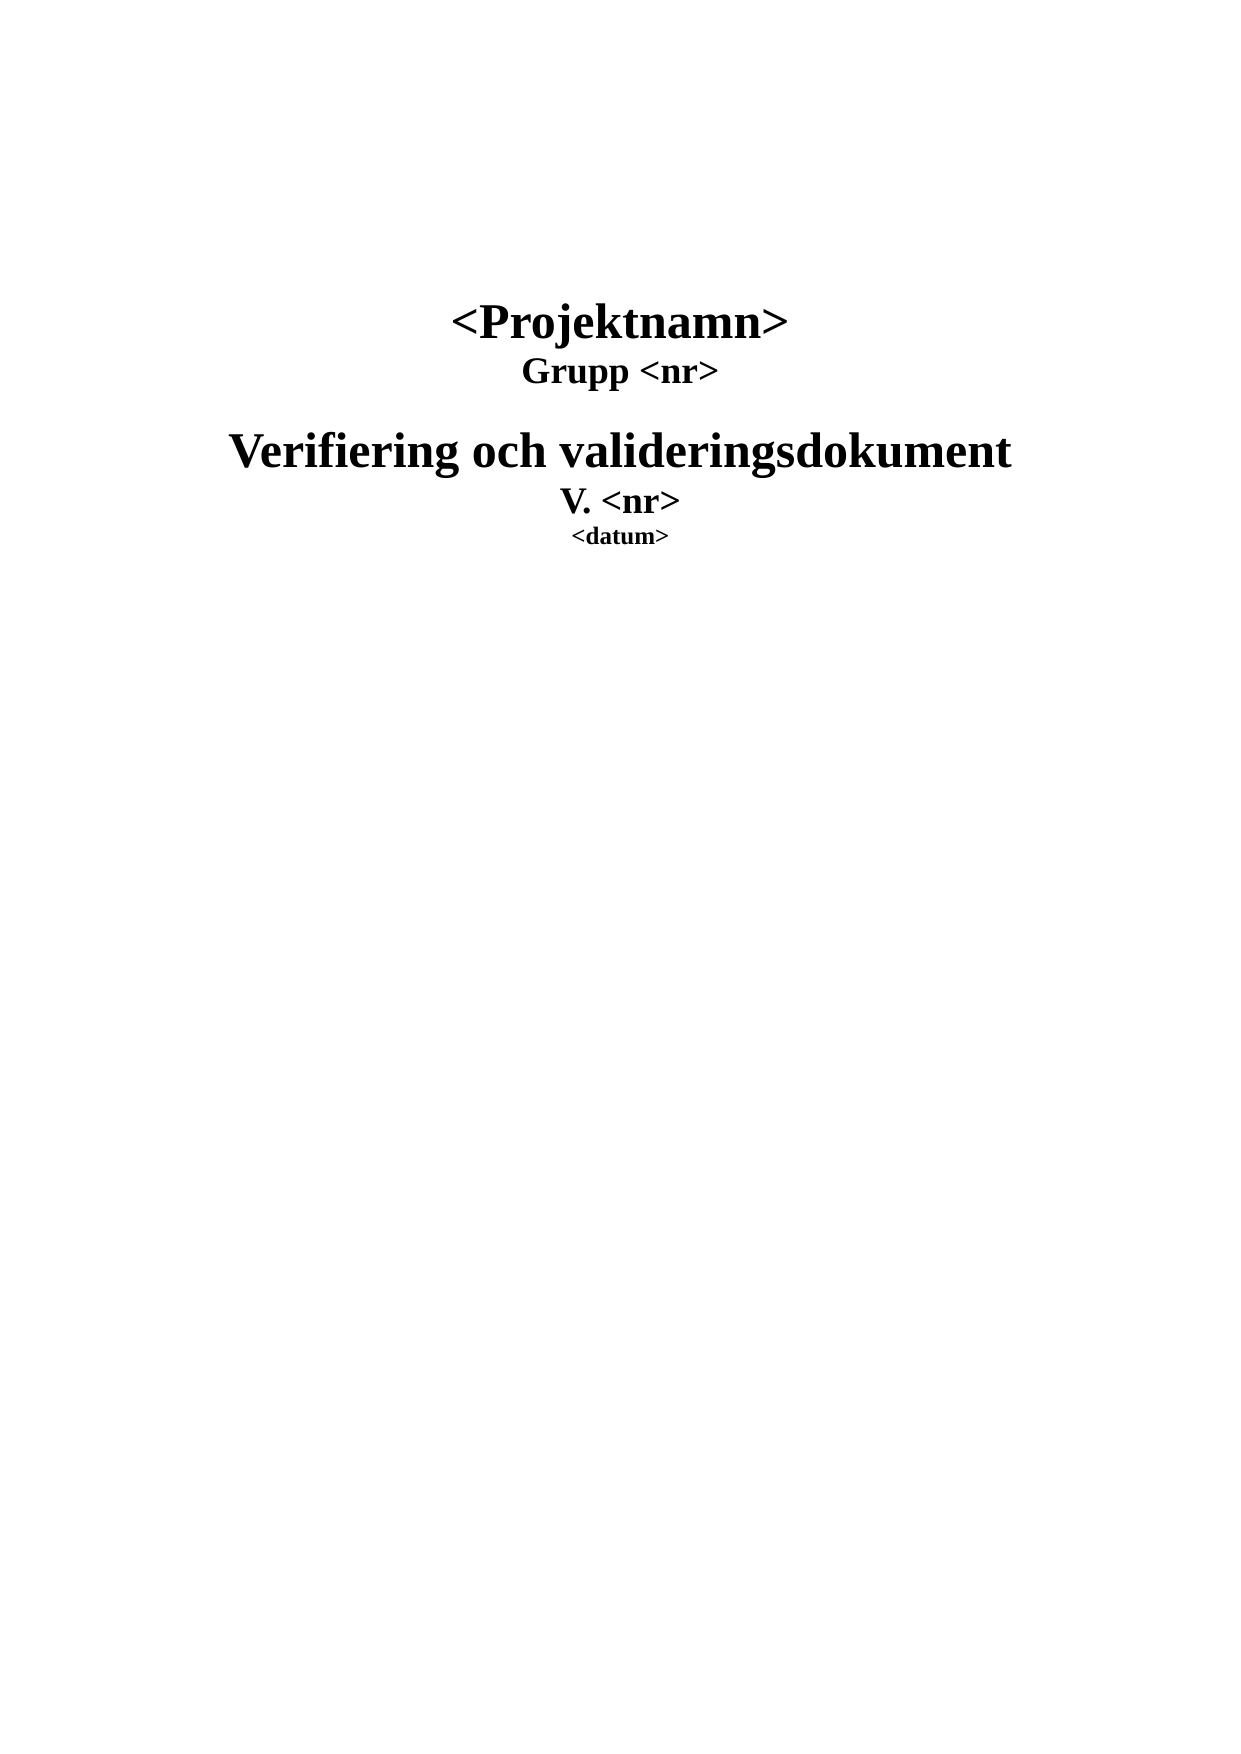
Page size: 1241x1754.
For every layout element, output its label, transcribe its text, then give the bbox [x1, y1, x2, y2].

text V. <nr> [148, 478, 1093, 521]
text <datum> [148, 521, 1093, 550]
text <Projektnamn> [148, 291, 1093, 349]
text Verifiering och valideringsdokument [148, 421, 1093, 478]
text Grupp <nr> [148, 349, 1093, 392]
